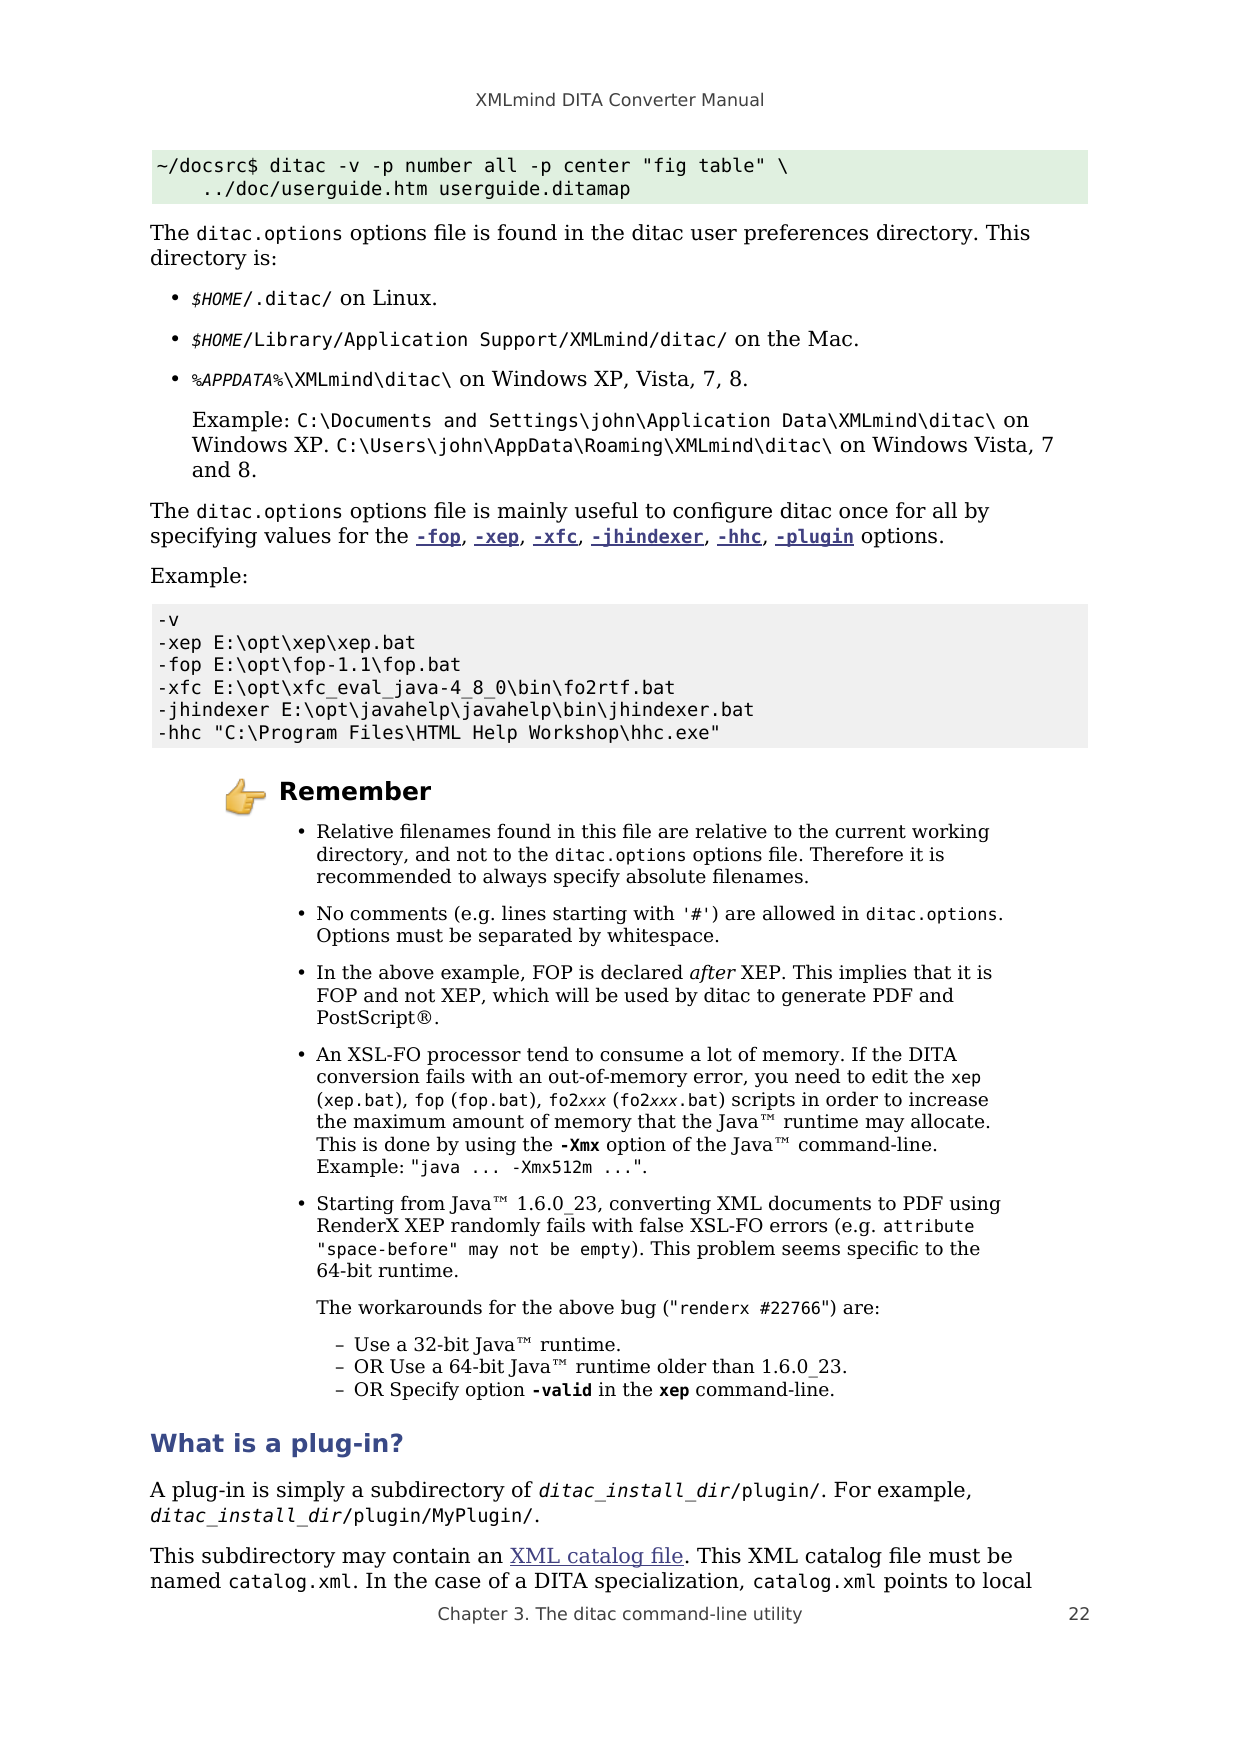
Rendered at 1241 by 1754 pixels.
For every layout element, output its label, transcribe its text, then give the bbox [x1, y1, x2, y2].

table_header Remember Relative filenames found in this file are relative to the current working directory, and not to the ditac.options options file. Therefore it is recommended to always specify absolute filenames. No comments (e.g. lines starting with '#') are allowed in ditac.options. Options must be separated by whitespace. In the above example, FOP is declared after XEP. This implies that it is FOP and not XEP, which will be used by ditac to generate PDF and PostScript®. An XSL-FO processor tend to consume a lot of memory. If the DITA conversion fails with an out-of-memory error, you need to edit the xep (xep.bat), fop (fop.bat), fo2xxx (fo2xxx.bat) scripts in order to increase the maximum amount of memory that the Java™ runtime may allocate. This is done by using the -Xmx option of the Java™ command-line. Example: "java ... -Xmx512m ...". Starting from Java™ 1.6.0_23, converting XML documents to PDF using RenderX XEP randomly fails with false XSL-FO errors (e.g. attribute "space-before" may not be empty). This problem seems specific to the 64-bit runtime. The workarounds for the above bug ("renderx #22766") are: Use a 32-bit Java™ runtime. OR Use a 64-bit Java™ runtime older than 1.6.0_23. OR Specify option -valid in the xep command-line. [279, 776, 1015, 1401]
text A plug-in is simply a subdirectory of ditac_install_dir/plugin/. For example, ditac_install_dir/plugin/MyPlugin/. [150, 1477, 1090, 1527]
text The ditac.options options file is found in the ditac user preferences directory. This directory is: [150, 220, 1090, 270]
text ~/docsrc$ ditac -v -p number all -p center "fig table" \ ../doc/userguide.htm userguide.ditamap [152, 150, 1088, 204]
list $HOME/.ditac/ on Linux. [150, 285, 1090, 310]
text The ditac.options options file is mainly useful to configure ditac once for all by specifying values for the -fop, -xep, -xfc, -jhindexer, -hhc, -plugin options. [150, 498, 1090, 548]
list Example: C:\Documents and Settings\john\Application Data\XMLmind\ditac\ on Windows XP. C:\Users\john\AppData\Roaming\XMLmind\ditac\ on Windows Vista, 7 and 8. [150, 407, 1090, 482]
text -v -xep E:\opt\xep\xep.bat -fop E:\opt\fop-1.1\fop.bat -xfc E:\opt\xfc_eval_java-4_8_0\bin\fo2rtf.bat -jhindexer E:\opt\javahelp\javahelp\bin\jhindexer.bat -hhc "C:\Program Files\HTML Help Workshop\hhc.exe" [152, 604, 1088, 748]
text What is a plug-in? [150, 1429, 1090, 1459]
table_header [225, 776, 279, 1401]
picture [225, 776, 267, 818]
list $HOME/Library/Application Support/XMLmind/ditac/ on the Mac. [150, 326, 1090, 351]
text This subdirectory may contain an XML catalog file. This XML catalog file must be named catalog.xml. In the case of a DITA specialization, catalog.xml points to local [150, 1543, 1090, 1593]
list %APPDATA%\XMLmind\ditac\ on Windows XP, Vista, 7, 8. [150, 367, 1090, 392]
text Example: [150, 563, 1090, 588]
